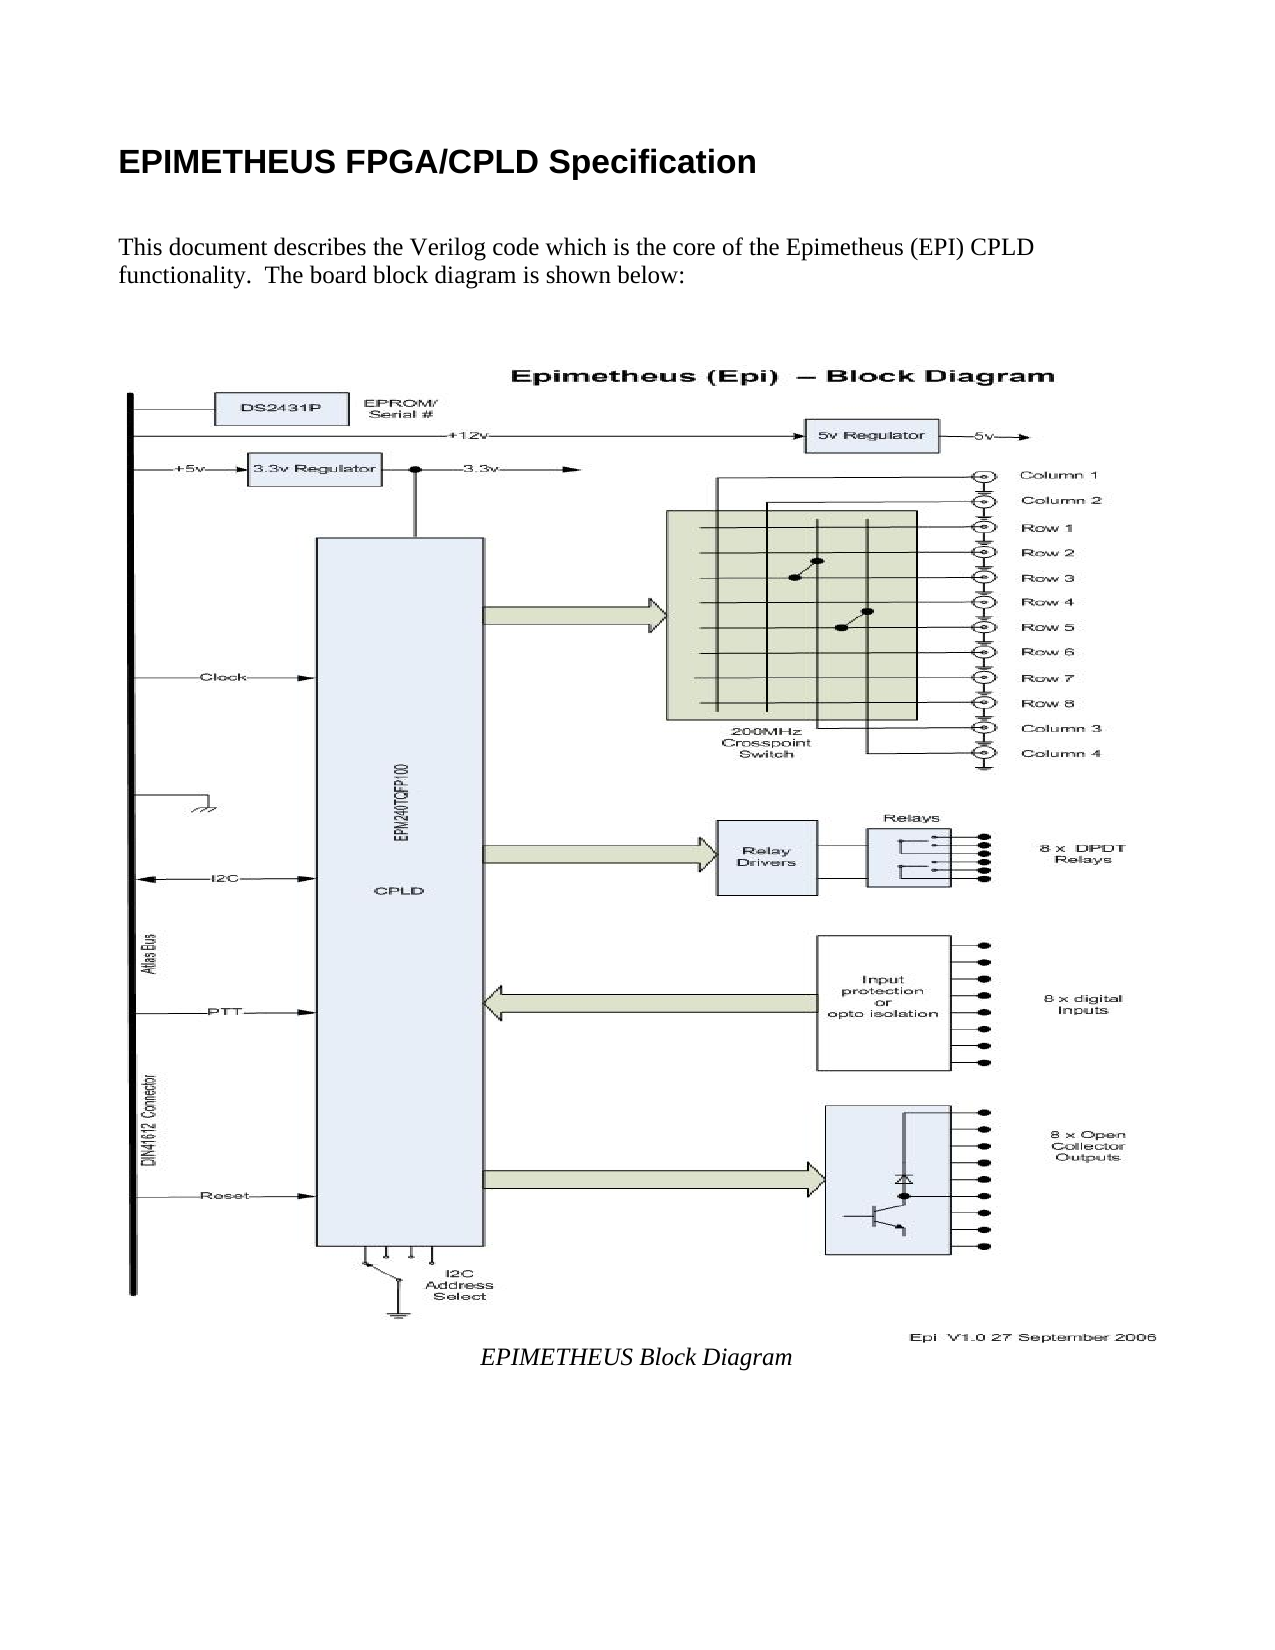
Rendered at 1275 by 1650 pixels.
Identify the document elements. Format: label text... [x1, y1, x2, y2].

picture [126, 365, 1157, 1343]
text This document describes the Verilog code which is the core of the Epimetheus (EPI) CPLD functionality. The board block diagram is shown below: [118, 233, 1157, 289]
subtitle EPIMETHEUS FPGA/CPLD Specification [118, 143, 1157, 181]
text EPIMETHEUS Block Diagram [118, 354, 1157, 1370]
